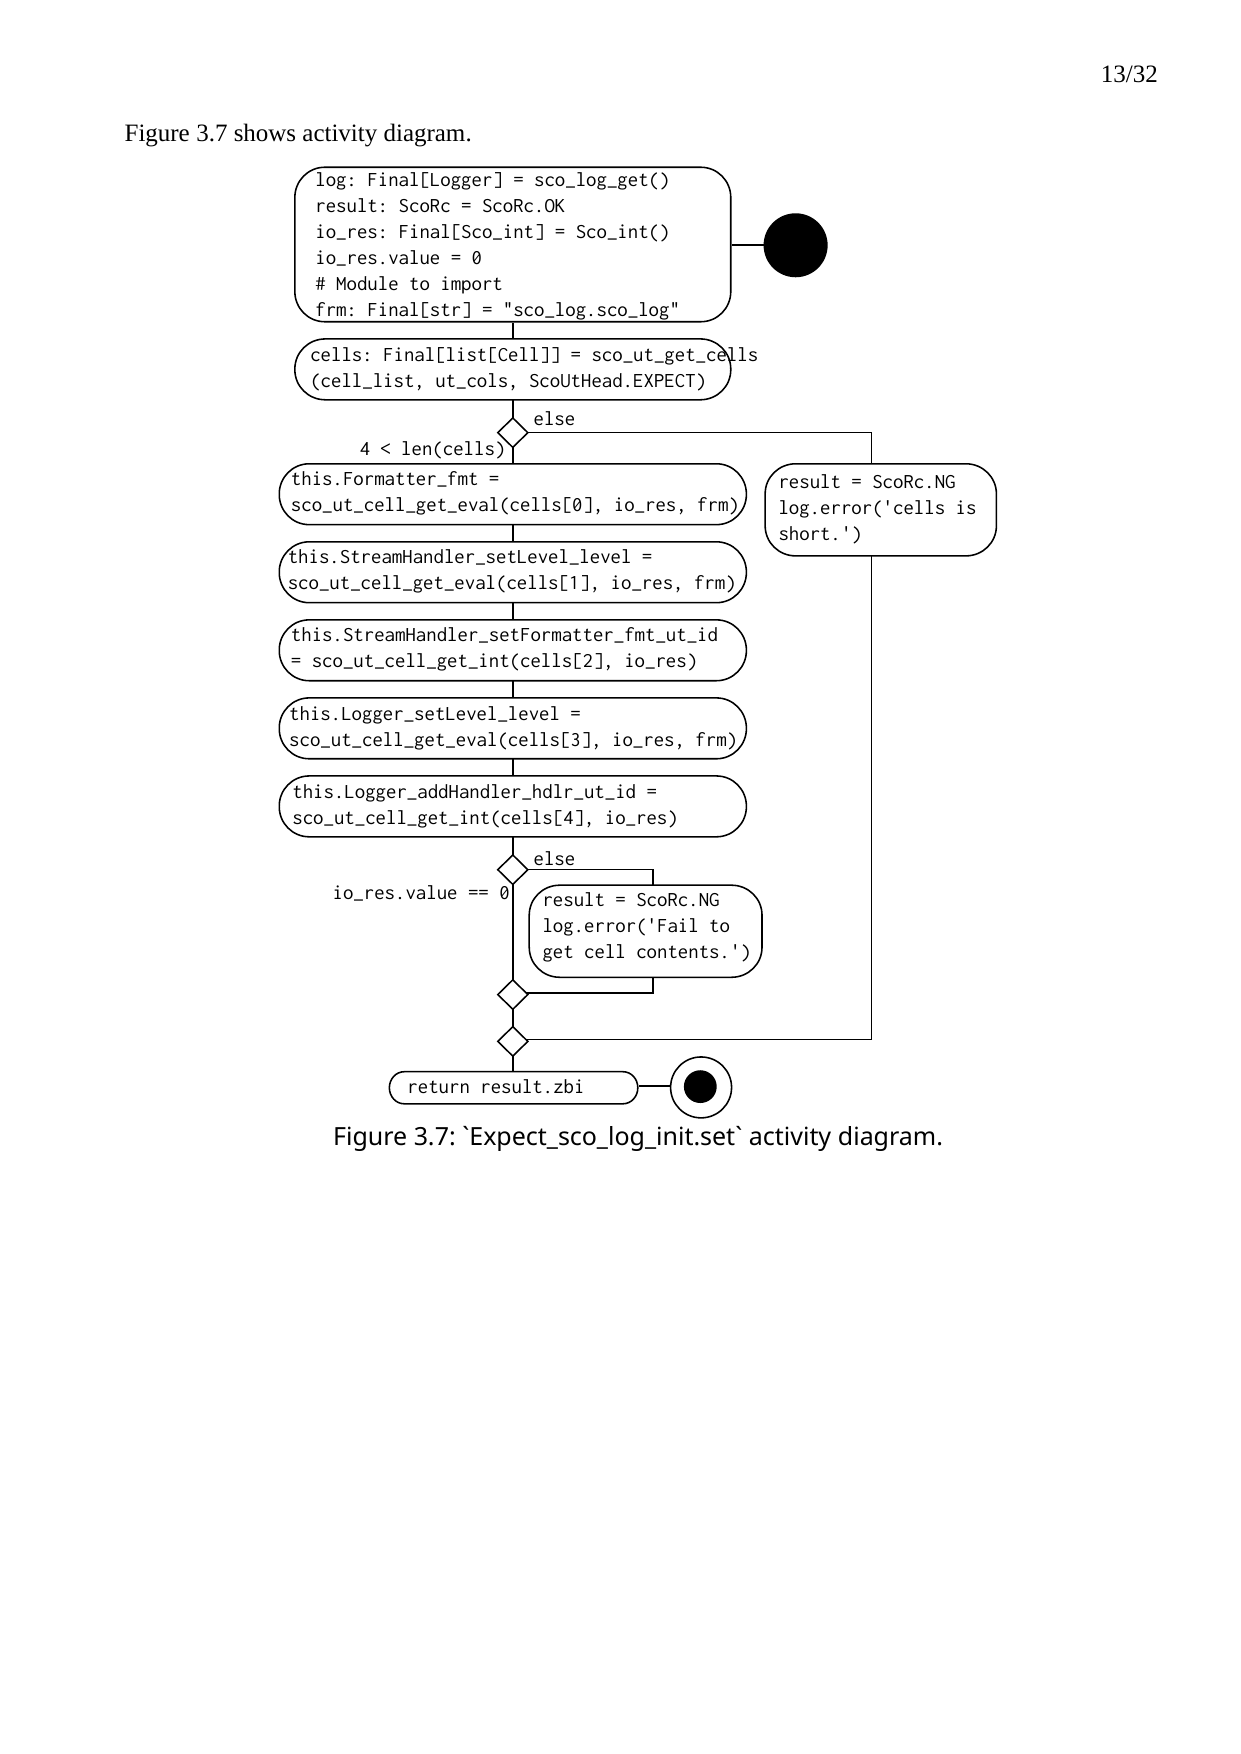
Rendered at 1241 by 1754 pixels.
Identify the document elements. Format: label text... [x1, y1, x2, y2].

text Figure 3.7: `Expect_sco_log_init.set` activity diagram. [118, 178, 1157, 1153]
text Figure 3.7 shows activity diagram. [118, 118, 1157, 147]
